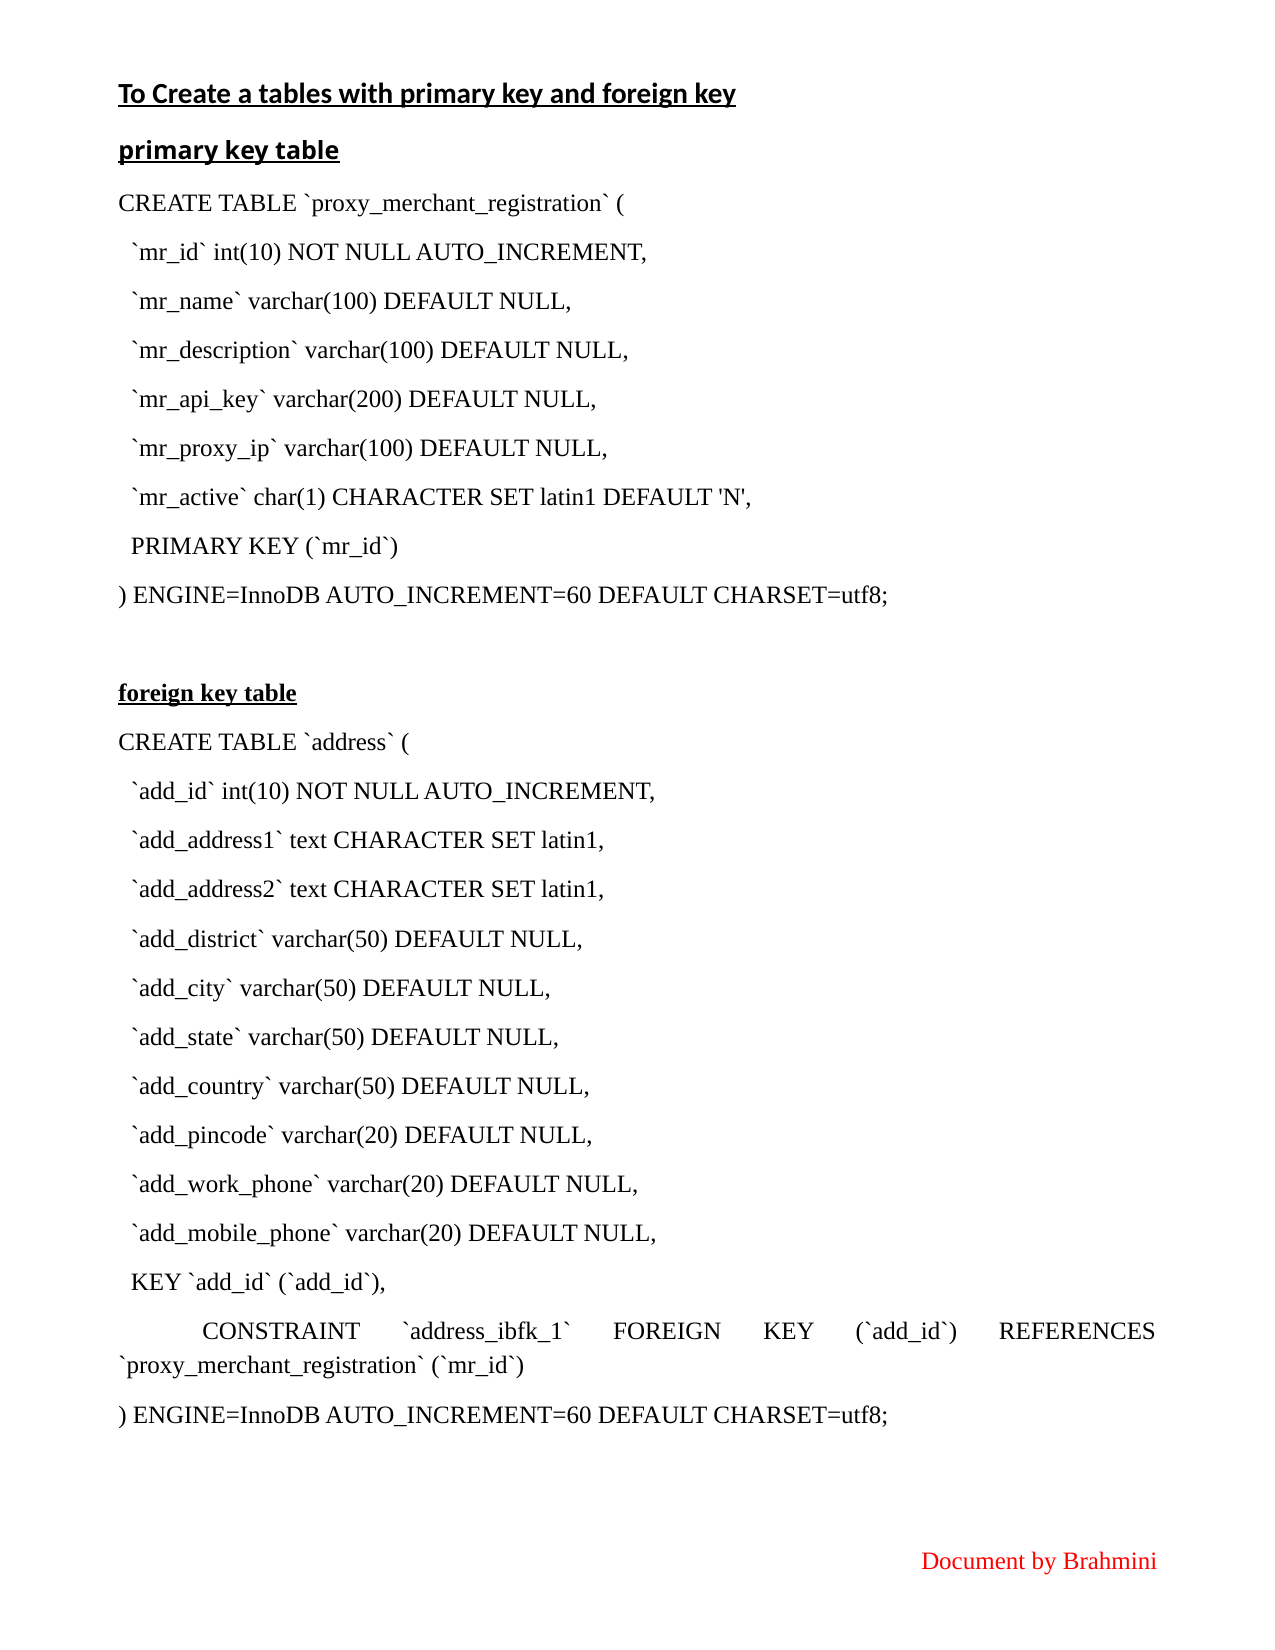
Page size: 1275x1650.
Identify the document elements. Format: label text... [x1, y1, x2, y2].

text `add_work_phone` varchar(20) DEFAULT NULL, [118, 1169, 1157, 1198]
text `add_district` varchar(50) DEFAULT NULL, [118, 924, 1157, 952]
text To Create a tables with primary key and foreign key [118, 75, 1157, 111]
text `add_address1` text CHARACTER SET latin1, [118, 826, 1157, 854]
text `add_country` varchar(50) DEFAULT NULL, [118, 1071, 1157, 1099]
text CREATE TABLE `address` ( [118, 727, 1157, 756]
text `add_state` varchar(50) DEFAULT NULL, [118, 1022, 1157, 1051]
text ) ENGINE=InnoDB AUTO_INCREMENT=60 DEFAULT CHARSET=utf8; [118, 1400, 1157, 1428]
text `add_pincode` varchar(20) DEFAULT NULL, [118, 1120, 1157, 1149]
text primary key table [118, 132, 1157, 166]
text CONSTRAINT `address_ibfk_1` FOREIGN KEY (`add_id`) REFERENCES `proxy_merchant_registration` (`mr_id`) [118, 1316, 1157, 1379]
text ) ENGINE=InnoDB AUTO_INCREMENT=60 DEFAULT CHARSET=utf8; [118, 580, 1157, 609]
text `add_id` int(10) NOT NULL AUTO_INCREMENT, [118, 776, 1157, 805]
text `mr_name` varchar(100) DEFAULT NULL, [118, 286, 1157, 314]
text `mr_active` char(1) CHARACTER SET latin1 DEFAULT 'N', [118, 482, 1157, 511]
text `add_city` varchar(50) DEFAULT NULL, [118, 973, 1157, 1001]
text KEY `add_id` (`add_id`), [118, 1267, 1157, 1296]
text CREATE TABLE `proxy_merchant_registration` ( [118, 188, 1157, 216]
text `mr_api_key` varchar(200) DEFAULT NULL, [118, 384, 1157, 413]
text `mr_description` varchar(100) DEFAULT NULL, [118, 335, 1157, 364]
text `mr_proxy_ip` varchar(100) DEFAULT NULL, [118, 433, 1157, 462]
text `add_address2` text CHARACTER SET latin1, [118, 874, 1157, 903]
text PRIMARY KEY (`mr_id`) [118, 531, 1157, 560]
text `add_mobile_phone` varchar(20) DEFAULT NULL, [118, 1218, 1157, 1247]
text `mr_id` int(10) NOT NULL AUTO_INCREMENT, [118, 237, 1157, 266]
text foreign key table [118, 678, 1157, 707]
